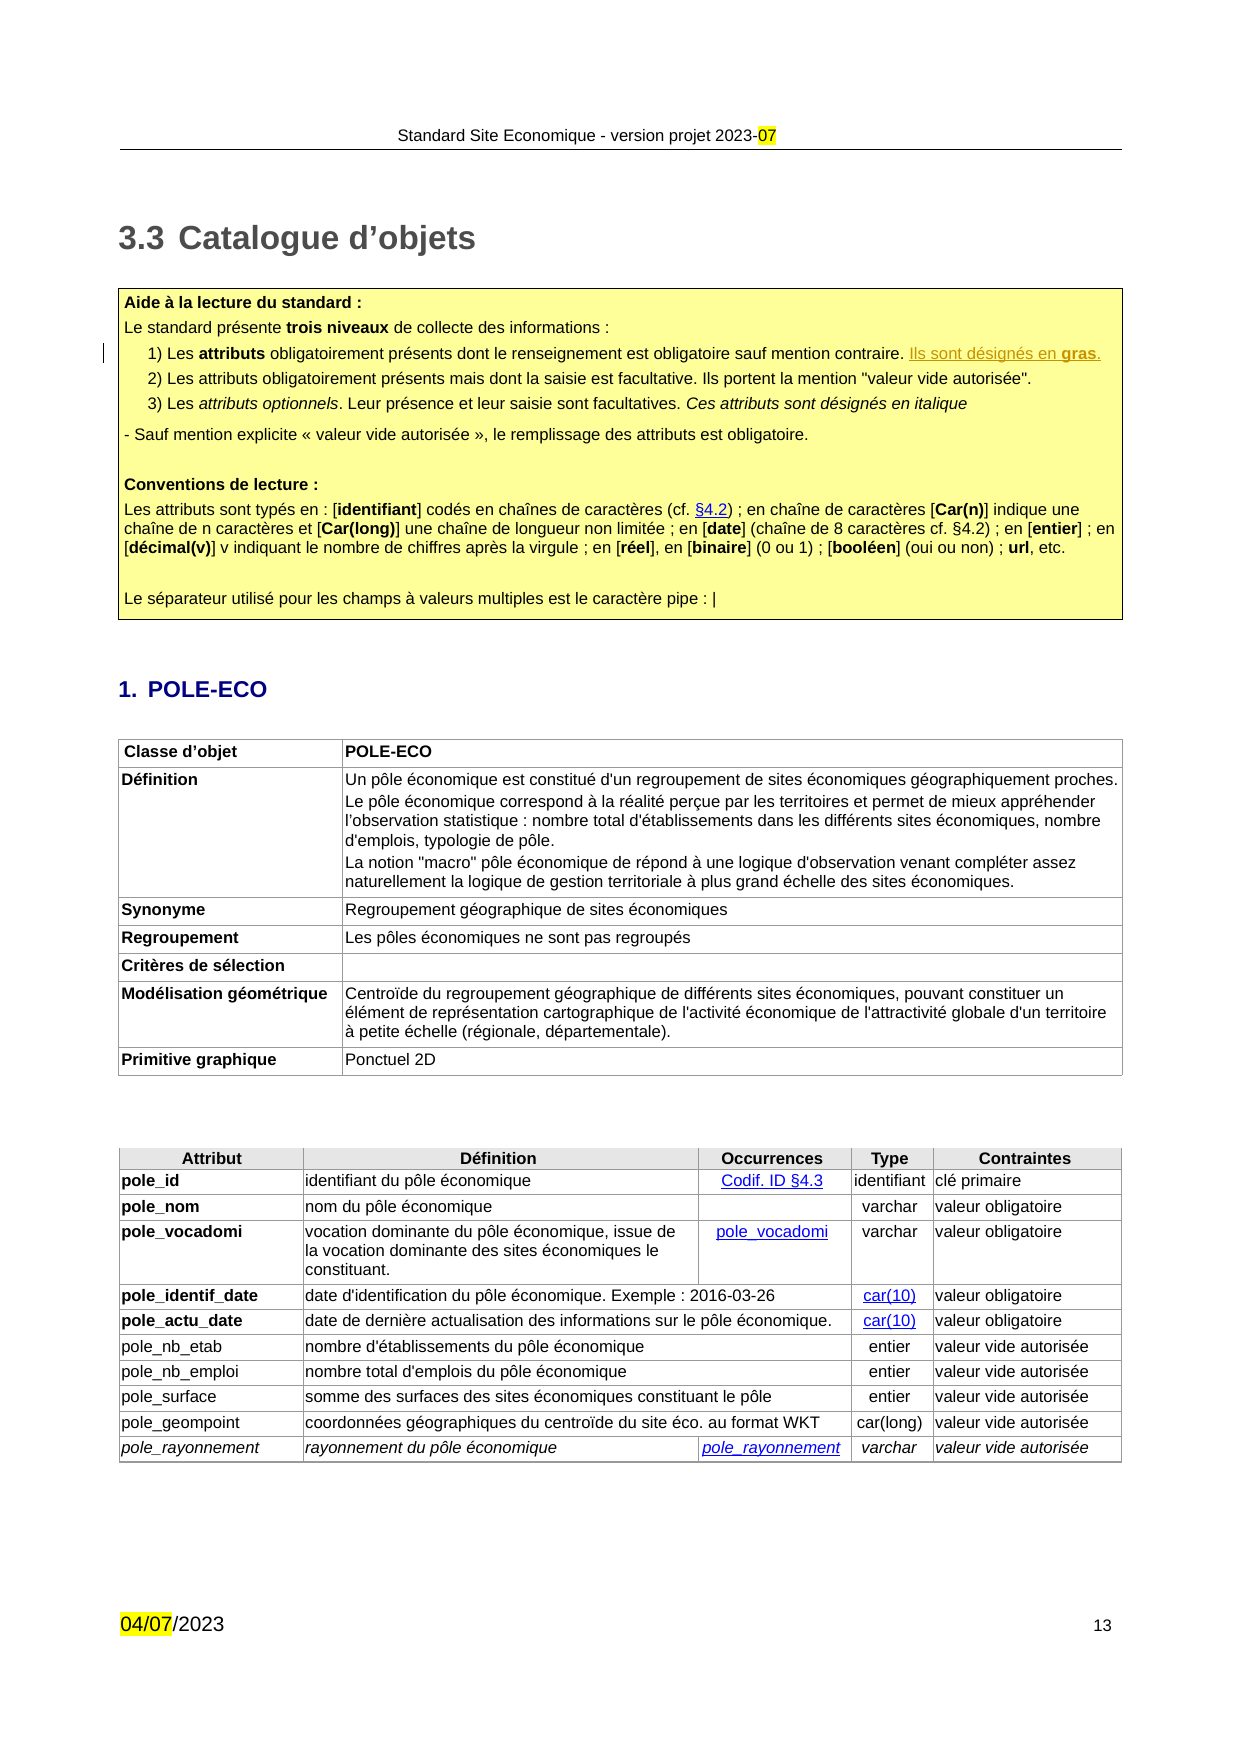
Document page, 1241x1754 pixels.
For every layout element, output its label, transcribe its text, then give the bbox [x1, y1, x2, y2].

table_cell Regroupement [119, 926, 342, 953]
table_cell pole_vocadomi [699, 1221, 851, 1283]
table_cell [699, 1195, 851, 1220]
table_cell Centroïde du regroupement géographique de différents sites économiques, pouvant constituer un élément de représentation cartographique de l'activité économique de l'attractivité globale d'un territoire à petite échelle (régionale, départementale). [343, 982, 1122, 1047]
table_cell identifiant du pôle économique [304, 1170, 698, 1194]
table_cell valeur vide autorisée [934, 1437, 1121, 1461]
table_cell pole_nom [120, 1195, 303, 1220]
table_cell pole_nb_etab [120, 1335, 303, 1360]
table_cell pole_rayonnement [699, 1437, 851, 1461]
table_cell valeur vide autorisée [934, 1361, 1121, 1385]
table_cell Les pôles économiques ne sont pas regroupés [343, 926, 1122, 953]
table_cell car(10) [852, 1310, 933, 1334]
table_cell entier [852, 1361, 933, 1385]
table_cell nombre d'établissements du pôle économique [304, 1335, 851, 1360]
table_cell [343, 954, 1122, 981]
table_cell pole_nb_emploi [120, 1361, 303, 1385]
table_header Type [852, 1148, 933, 1169]
table_cell entier [852, 1335, 933, 1360]
table_header POLE-ECO [343, 740, 1122, 767]
table_cell varchar [852, 1195, 933, 1220]
table_cell rayonnement du pôle économique [304, 1437, 698, 1461]
table_cell Synonyme [119, 898, 342, 924]
table_cell valeur obligatoire [934, 1221, 1121, 1283]
table_cell Définition [119, 768, 342, 897]
table_header Définition [304, 1148, 698, 1169]
table_header Aide à la lecture du standard : Le standard présente trois niveaux de collecte des informations : 1) Les attributs obligatoirement présents dont le renseignement est obligatoire sauf mention contraire. Ils sont désignés en gras. 2) Les attributs obligatoirement présents mais dont la saisie est facultative. Ils portent la mention "valeur vide autorisée". 3) Les attributs optionnels. Leur présence et leur saisie sont facultatives. Ces attributs sont désignés en italique - Sauf mention explicite « valeur vide autorisée », le remplissage des attributs est obligatoire. Conventions de lecture : Les attributs sont typés en : [identifiant] codés en chaînes de caractères (cf. §4.2) ; en chaîne de caractères [Car(n)] indique une chaîne de n caractères et [Car(long)] une chaîne de longueur non limitée ; en [date] (chaîne de 8 caractères cf. §4.2) ; en [entier] ; en [décimal(v)] v indiquant le nombre de chiffres après la virgule ; en [réel], en [binaire] (0 ou 1) ; [booléen] (oui ou non) ; url, etc. Le séparateur utilisé pour les champs à valeurs multiples est le caractère pipe : | [119, 289, 1122, 619]
subtitle Catalogue d’objets [118, 218, 1122, 256]
table_cell entier [852, 1386, 933, 1411]
table_cell valeur obligatoire [934, 1285, 1121, 1309]
table_cell Un pôle économique est constitué d'un regroupement de sites économiques géographiquement proches. Le pôle économique correspond à la réalité perçue par les territoires et permet de mieux appréhender l’observation statistique : nombre total d'établissements dans les différents sites économiques, nombre d'emplois, typologie de pôle. La notion "macro" pôle économique de répond à une logique d'observation venant compléter assez naturellement la logique de gestion territoriale à plus grand échelle des sites économiques. [343, 768, 1122, 897]
table_cell car(10) [852, 1285, 933, 1309]
table_cell somme des surfaces des sites économiques constituant le pôle [304, 1386, 851, 1411]
table_header Contraintes [934, 1148, 1121, 1169]
table_cell Critères de sélection [119, 954, 342, 981]
table_cell Primitive graphique [119, 1048, 342, 1075]
table_cell coordonnées géographiques du centroïde du site éco. au format WKT [304, 1412, 851, 1436]
table_cell nombre total d'emplois du pôle économique [304, 1361, 851, 1385]
table_cell date de dernière actualisation des informations sur le pôle économique. [304, 1310, 851, 1334]
subtitle POLE-ECO [118, 676, 1122, 702]
table_cell valeur vide autorisée [934, 1335, 1121, 1360]
table_header Classe d’objet [119, 740, 342, 767]
table_cell valeur obligatoire [934, 1195, 1121, 1220]
table_cell pole_surface [120, 1386, 303, 1411]
table_header Occurrences [699, 1148, 851, 1169]
table_cell Modélisation géométrique [119, 982, 342, 1047]
table_cell date d'identification du pôle économique. Exemple : 2016-03-26 [304, 1285, 851, 1309]
table_cell nom du pôle économique [304, 1195, 698, 1220]
table_cell pole_vocadomi [120, 1221, 303, 1283]
table_cell pole_rayonnement [120, 1437, 303, 1461]
table_cell varchar [852, 1437, 933, 1461]
table_header Attribut [120, 1148, 303, 1169]
table_cell car(long) [852, 1412, 933, 1436]
table_cell identifiant [852, 1170, 933, 1194]
table_cell pole_id [120, 1170, 303, 1194]
table_cell pole_geompoint [120, 1412, 303, 1436]
table_cell vocation dominante du pôle économique, issue de la vocation dominante des sites économiques le constituant. [304, 1221, 698, 1283]
table_cell Codif. ID §4.3 [699, 1170, 851, 1194]
table_cell pole_actu_date [120, 1310, 303, 1334]
table_cell varchar [852, 1221, 933, 1283]
table_cell valeur obligatoire [934, 1310, 1121, 1334]
table_cell pole_identif_date [120, 1285, 303, 1309]
table_cell clé primaire [934, 1170, 1121, 1194]
table_cell Ponctuel 2D [343, 1048, 1122, 1075]
table_cell Regroupement géographique de sites économiques [343, 898, 1122, 924]
table_cell valeur vide autorisée [934, 1386, 1121, 1411]
table_cell valeur vide autorisée [934, 1412, 1121, 1436]
